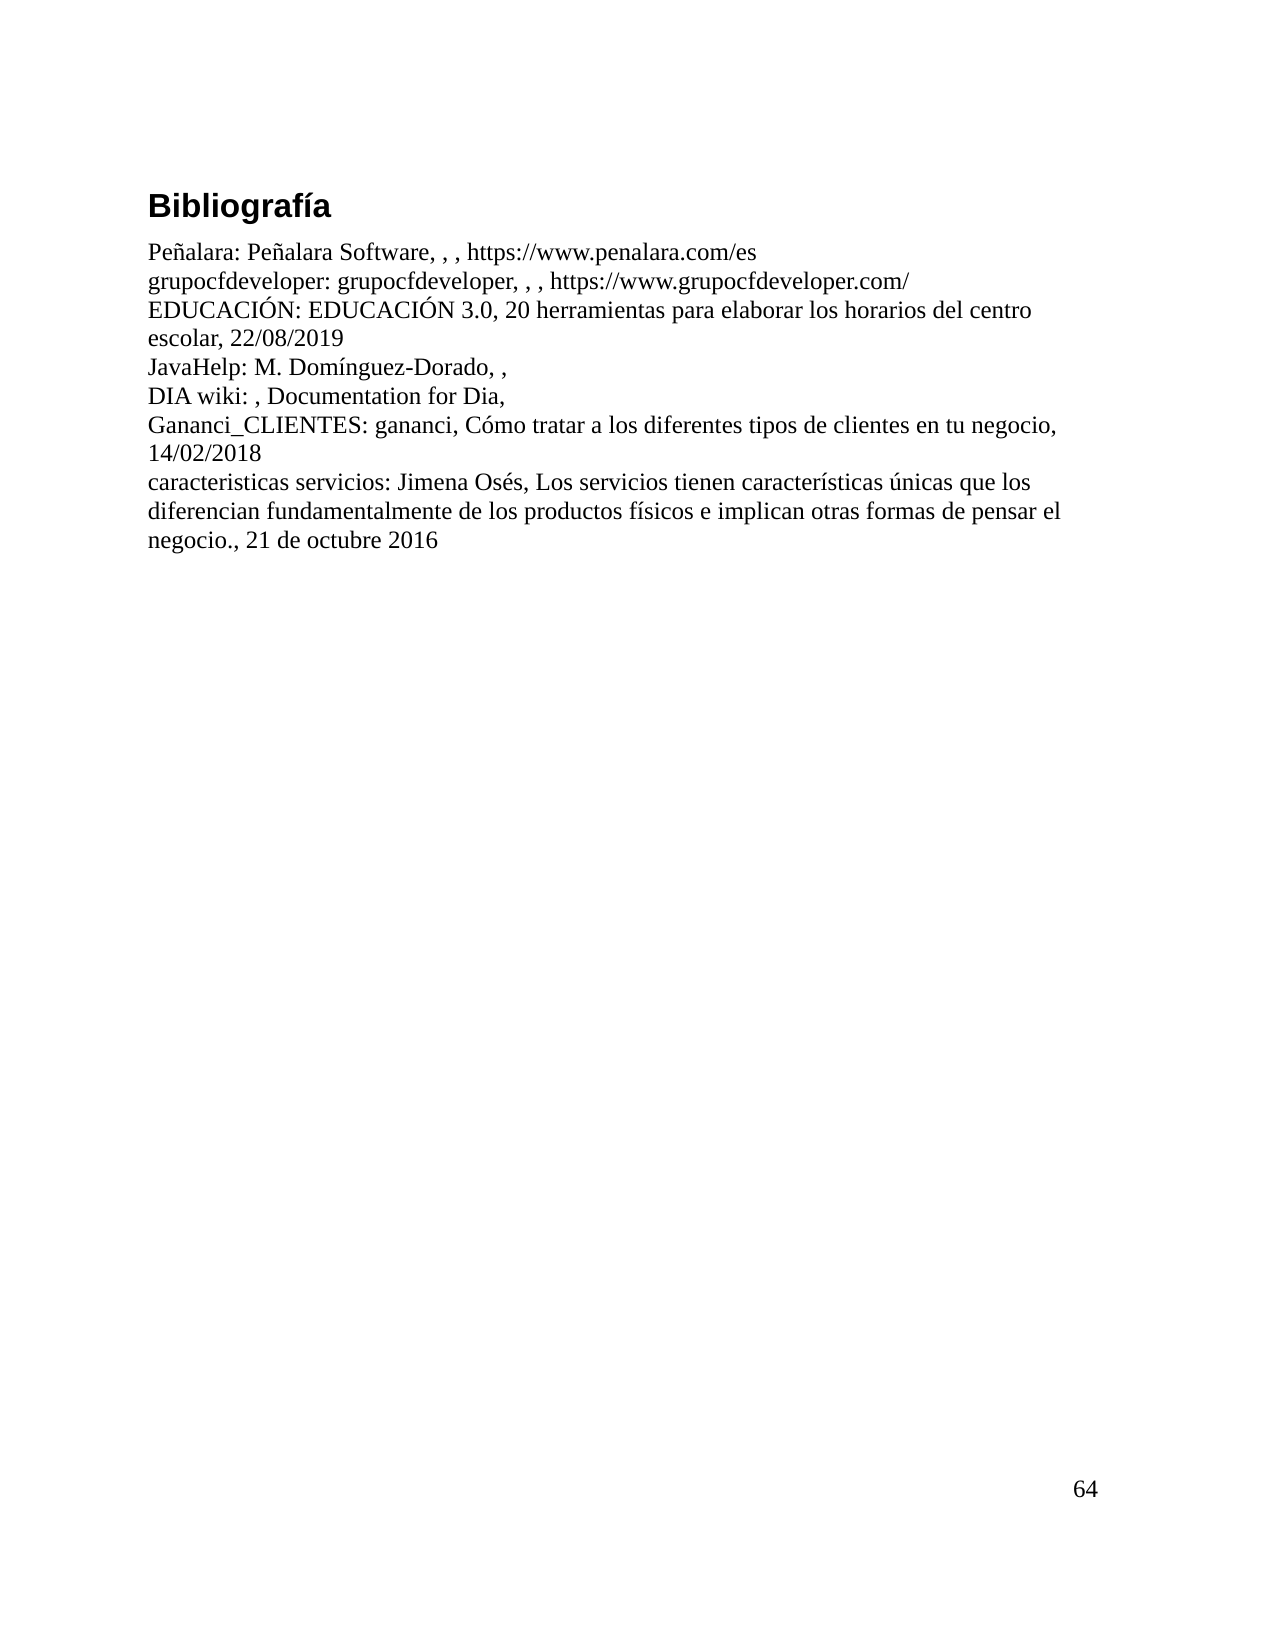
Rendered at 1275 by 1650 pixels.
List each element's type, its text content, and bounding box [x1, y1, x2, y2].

text grupocfdeveloper: grupocfdeveloper, , , https://www.grupocfdeveloper.com/ [148, 266, 1098, 295]
text Gananci_CLIENTES: gananci, Cómo tratar a los diferentes tipos de clientes en tu negocio, 14/02/2018 [148, 410, 1098, 467]
text caracteristicas servicios: Jimena Osés, Los servicios tienen características únicas que los diferencian fundamentalmente de los productos físicos e implican otras formas de pensar el negocio., 21 de octubre 2016 [148, 467, 1098, 553]
text EDUCACIÓN: EDUCACIÓN 3.0, 20 herramientas para elaborar los horarios del centro escolar, 22/08/2019 [148, 295, 1098, 352]
subtitle Bibliografía [148, 186, 1098, 225]
text Peñalara: Peñalara Software, , , https://www.penalara.com/es [148, 237, 1098, 266]
text DIA wiki: , Documentation for Dia, [148, 381, 1098, 410]
text JavaHelp: M. Domínguez-Dorado, , [148, 352, 1098, 381]
